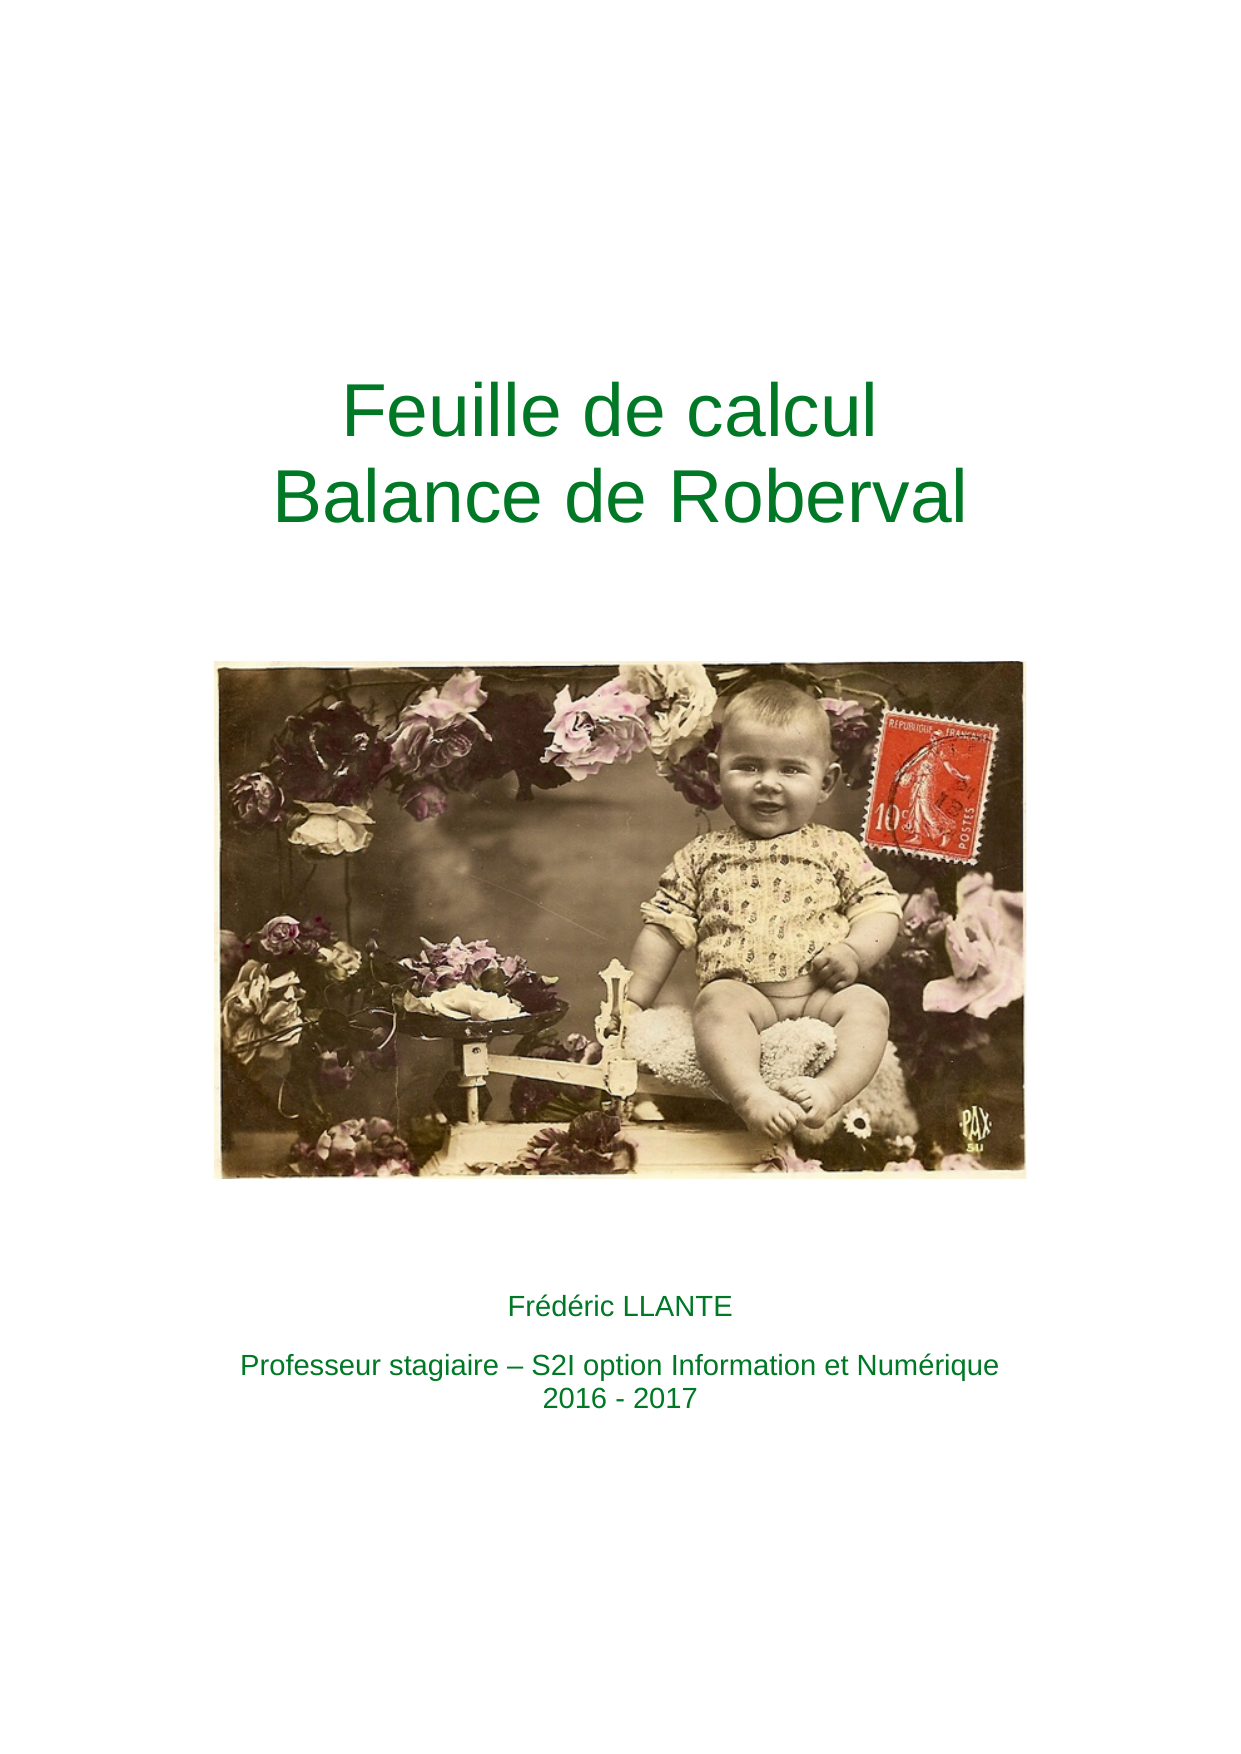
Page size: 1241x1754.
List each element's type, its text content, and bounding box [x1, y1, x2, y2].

title Feuille de calcul Balance de Roberval [118, 366, 1122, 538]
subtitle Frédéric LLANTE [118, 1289, 1122, 1323]
subtitle Professeur stagiaire – S2I option Information et Numérique 2016 - 2017 [118, 1348, 1122, 1415]
picture [213, 661, 1027, 1179]
